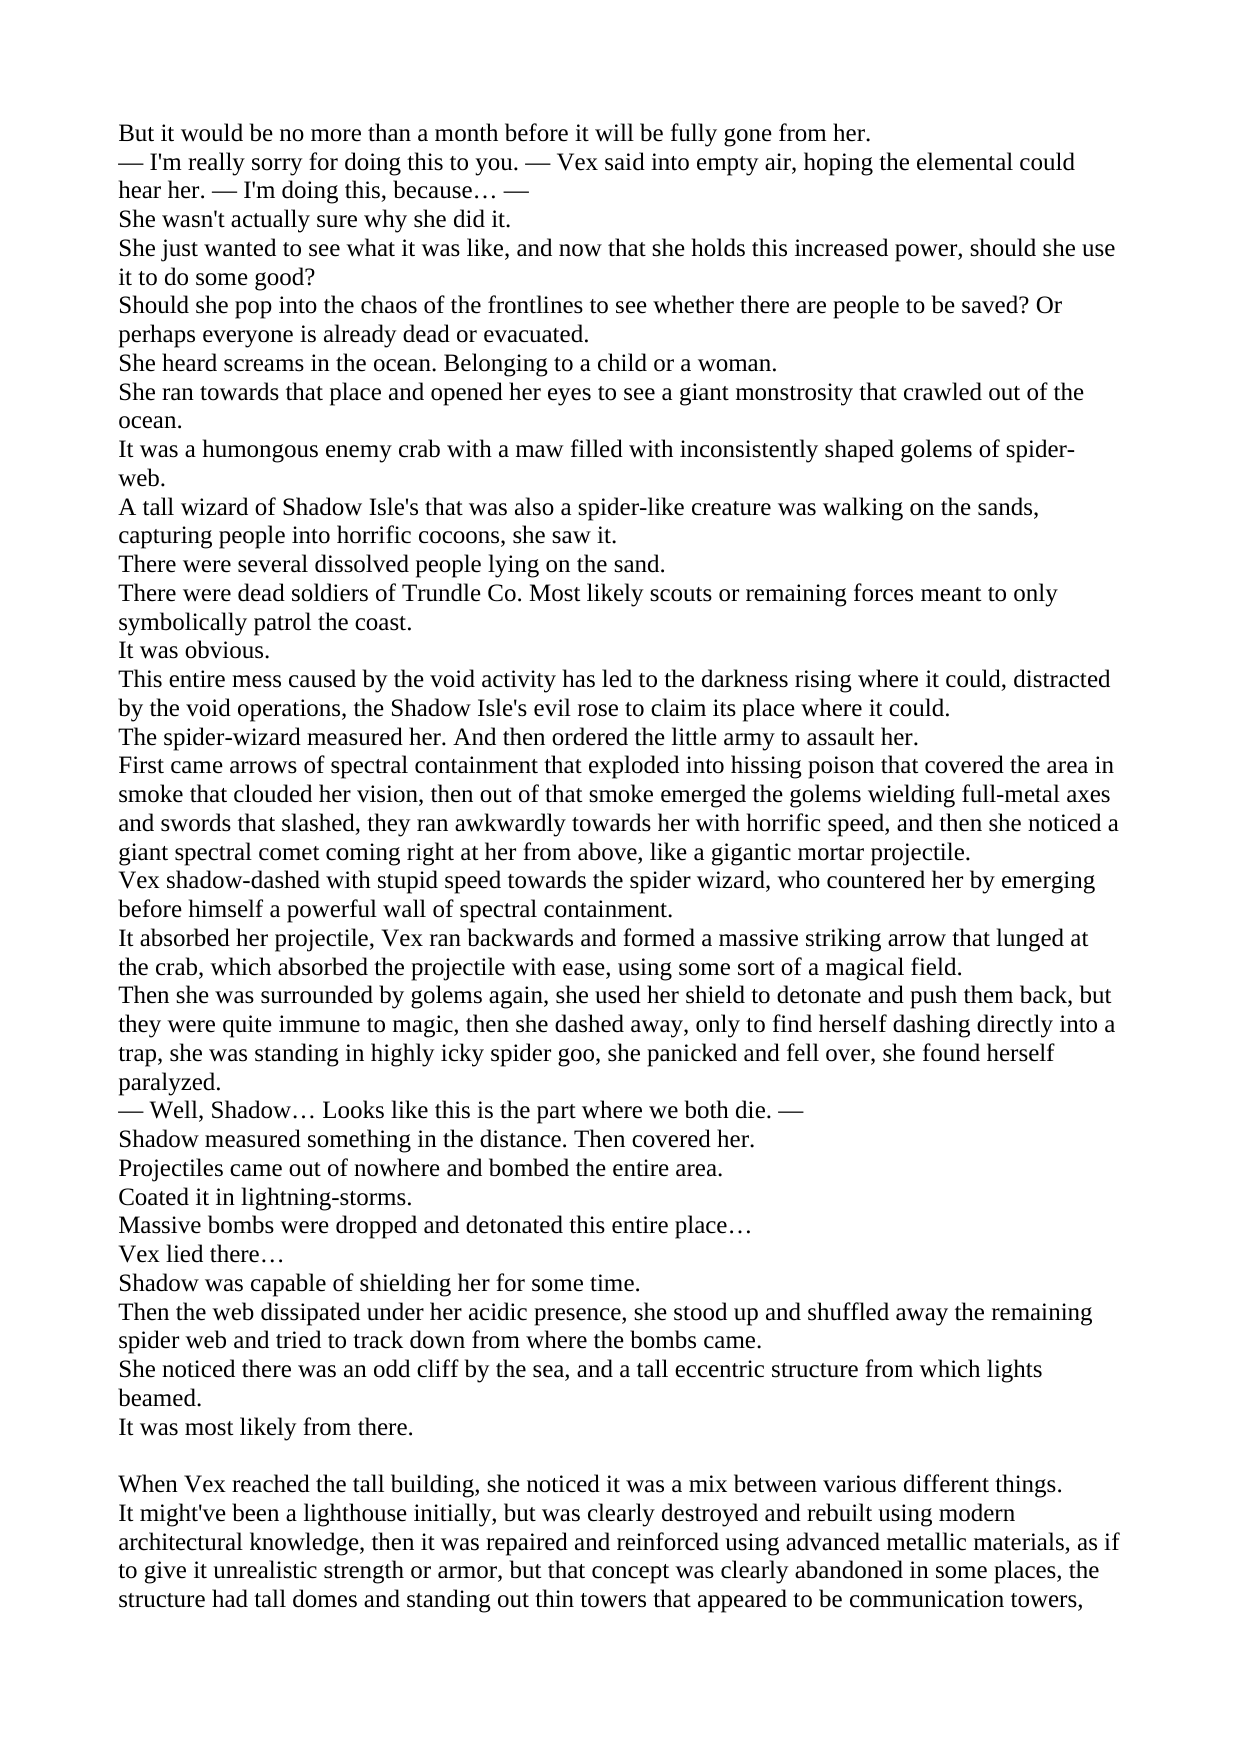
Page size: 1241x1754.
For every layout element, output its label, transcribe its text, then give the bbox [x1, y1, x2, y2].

text Vex lied there… [118, 1239, 1122, 1268]
text A tall wizard of Shadow Isle's that was also a spider-like creature was walking on the sands, capturing people into horrific cocoons, she saw it. [118, 492, 1122, 549]
text Should she pop into the chaos of the frontlines to see whether there are people to be saved? Or perhaps everyone is already dead or evacuated. [118, 291, 1122, 348]
text There were dead soldiers of Trundle Co. Most likely scouts or remaining forces meant to only symbolically patrol the coast. [118, 578, 1122, 636]
text She just wanted to see what it was like, and now that she holds this increased power, should she use it to do some good? [118, 233, 1122, 291]
text There were several dissolved people lying on the sand. [118, 549, 1122, 578]
text Shadow was capable of shielding her for some time. [118, 1268, 1122, 1297]
text — I'm really sorry for doing this to you. — Vex said into empty air, hoping the elemental could hear her. — I'm doing this, because… — [118, 147, 1122, 204]
text Massive bombs were dropped and detonated this entire place… [118, 1211, 1122, 1239]
text She heard screams in the ocean. Belonging to a child or a woman. [118, 348, 1122, 377]
text This entire mess caused by the void activity has led to the darkness rising where it could, distracted by the void operations, the Shadow Isle's evil rose to claim its place where it could. [118, 664, 1122, 722]
text She wasn't actually sure why she did it. [118, 204, 1122, 233]
text Then the web dissipated under her acidic presence, she stood up and shuffled away the remaining spider web and tried to track down from where the bombs came. [118, 1297, 1122, 1354]
text She noticed there was an odd cliff by the sea, and a tall eccentric structure from which lights beamed. It was most likely from there. [118, 1354, 1122, 1441]
text But it would be no more than a month before it will be fully gone from her. [118, 118, 1122, 147]
text It absorbed her projectile, Vex ran backwards and formed a massive striking arrow that lunged at the crab, which absorbed the projectile with ease, using some sort of a magical field. Then she was surrounded by golems again, she used her shield to detonate and push them back, but they were quite immune to magic, then she dashed away, only to find herself dashing directly into a trap, she was standing in highly icky spider goo, she panicked and fell over, she found herself paralyzed. [118, 923, 1122, 1096]
text It was a humongous enemy crab with a maw filled with inconsistently shaped golems of spider-web. [118, 434, 1122, 492]
text First came arrows of spectral containment that exploded into hissing poison that covered the area in smoke that clouded her vision, then out of that smoke emerged the golems wielding full-metal axes and swords that slashed, they ran awkwardly towards her with horrific speed, and then she noticed a giant spectral comet coming right at her from above, like a gigantic mortar projectile. Vex shadow-dashed with stupid speed towards the spider wizard, who countered her by emerging before himself a powerful wall of spectral containment. [118, 751, 1122, 923]
text When Vex reached the tall building, she noticed it was a mix between various different things. [118, 1469, 1122, 1498]
text It was obvious. [118, 636, 1122, 664]
text — Well, Shadow… Looks like this is the part where we both die. — Shadow measured something in the distance. Then covered her. Projectiles came out of nowhere and bombed the entire area. [118, 1096, 1122, 1182]
text Coated it in lightning-storms. [118, 1182, 1122, 1211]
text She ran towards that place and opened her eyes to see a giant monstrosity that crawled out of the ocean. [118, 377, 1122, 434]
text It might've been a lighthouse initially, but was clearly destroyed and rebuilt using modern architectural knowledge, then it was repaired and reinforced using advanced metallic materials, as if to give it unrealistic strength or armor, but that concept was clearly abandoned in some places, the structure had tall domes and standing out thin towers that appeared to be communication towers, [118, 1498, 1122, 1613]
text The spider-wizard measured her. And then ordered the little army to assault her. [118, 722, 1122, 751]
